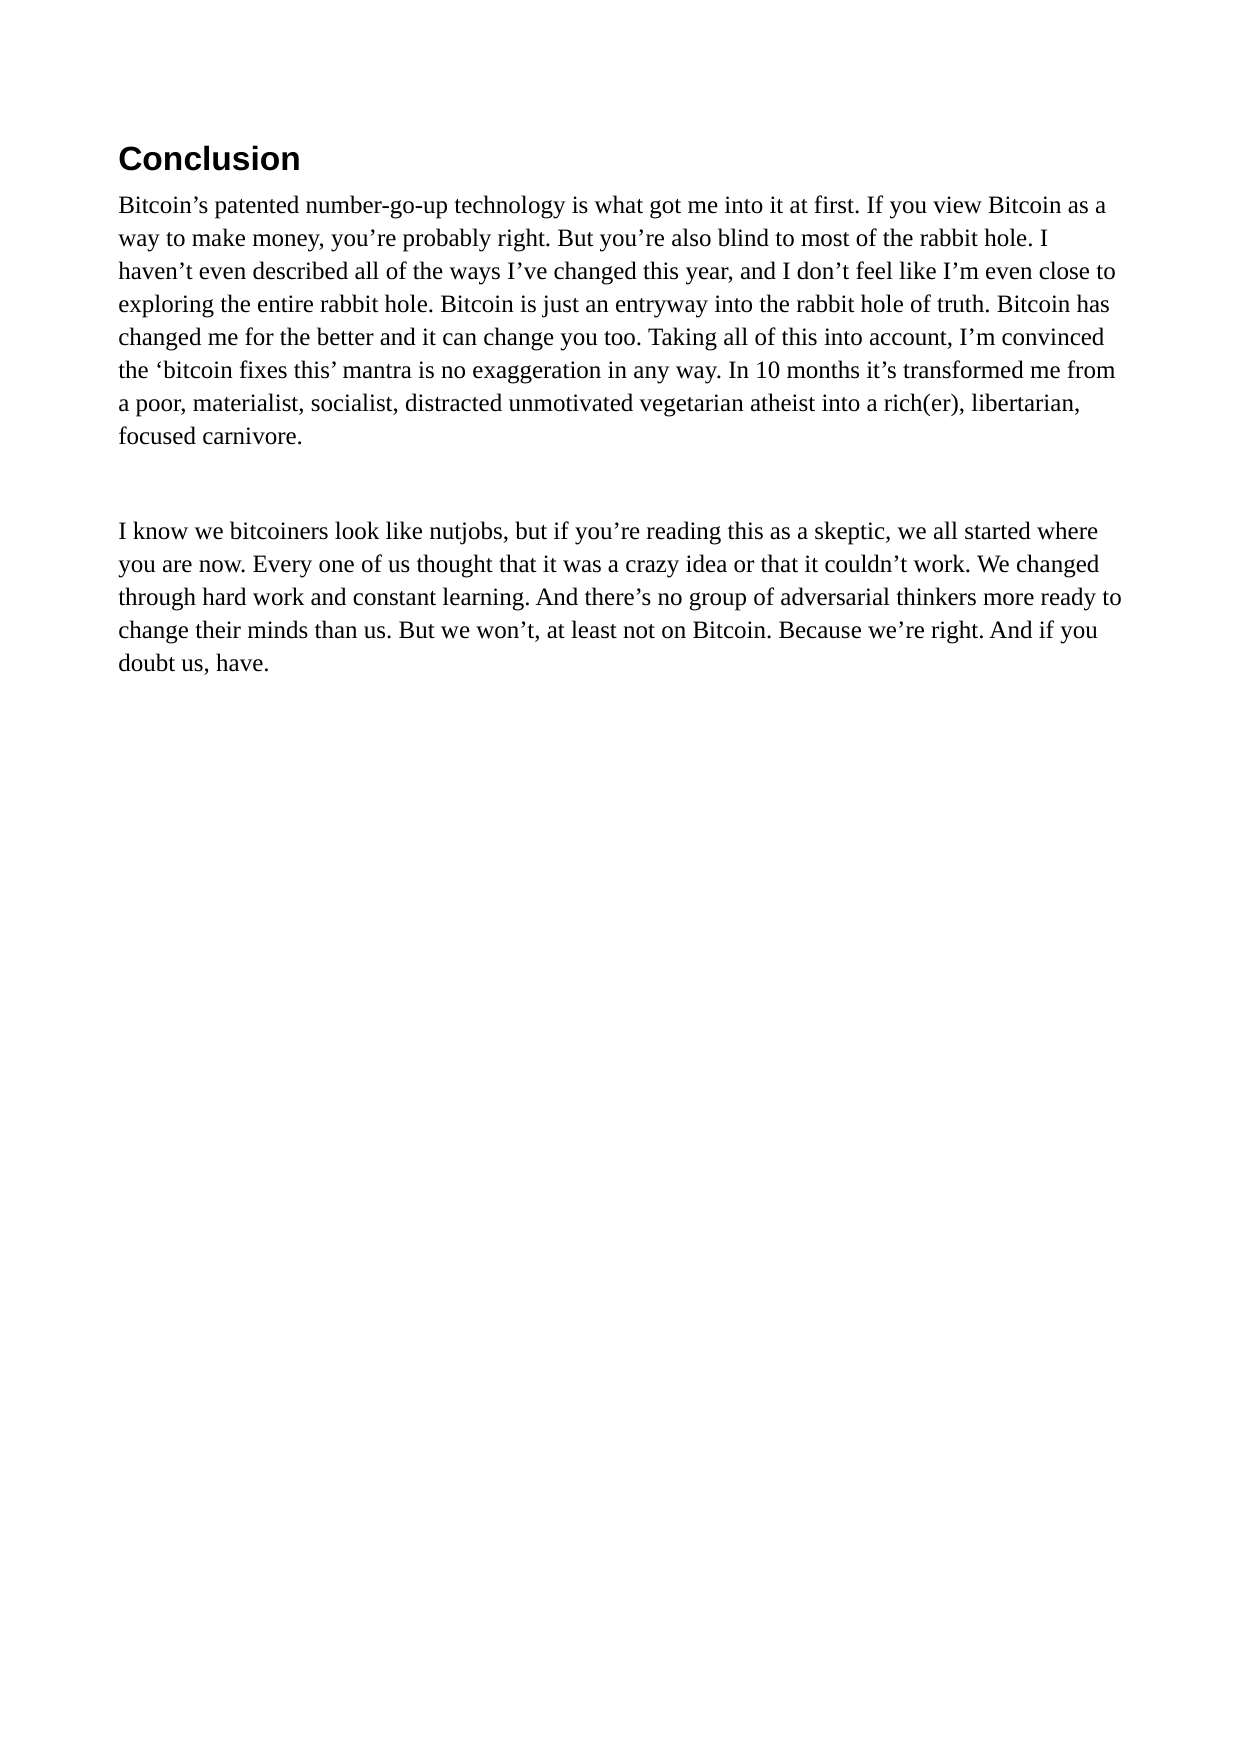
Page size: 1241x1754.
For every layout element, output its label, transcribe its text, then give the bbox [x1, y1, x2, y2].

text Bitcoin’s patented number-go-up technology is what got me into it at first. If you view Bitcoin as a way to make money, you’re probably right. But you’re also blind to most of the rabbit hole. I haven’t even described all of the ways I’ve changed this year, and I don’t feel like I’m even close to exploring the entire rabbit hole. Bitcoin is just an entryway into the rabbit hole of truth. Bitcoin has changed me for the better and it can change you too. Taking all of this into account, I’m convinced the ‘bitcoin fixes this’ mantra is no exaggeration in any way. In 10 months it’s transformed me from a poor, materialist, socialist, distracted unmotivated vegetarian atheist into a rich(er), libertarian, focused carnivore. [118, 190, 1122, 450]
subtitle Conclusion [118, 139, 1122, 178]
text I know we bitcoiners look like nutjobs, but if you’re reading this as a skeptic, we all started where you are now. Every one of us thought that it was a crazy idea or that it couldn’t work. We changed through hard work and constant learning. And there’s no group of adversarial thinkers more ready to change their minds than us. But we won’t, at least not on Bitcoin. Because we’re right. And if you doubt us, have. [118, 516, 1122, 677]
